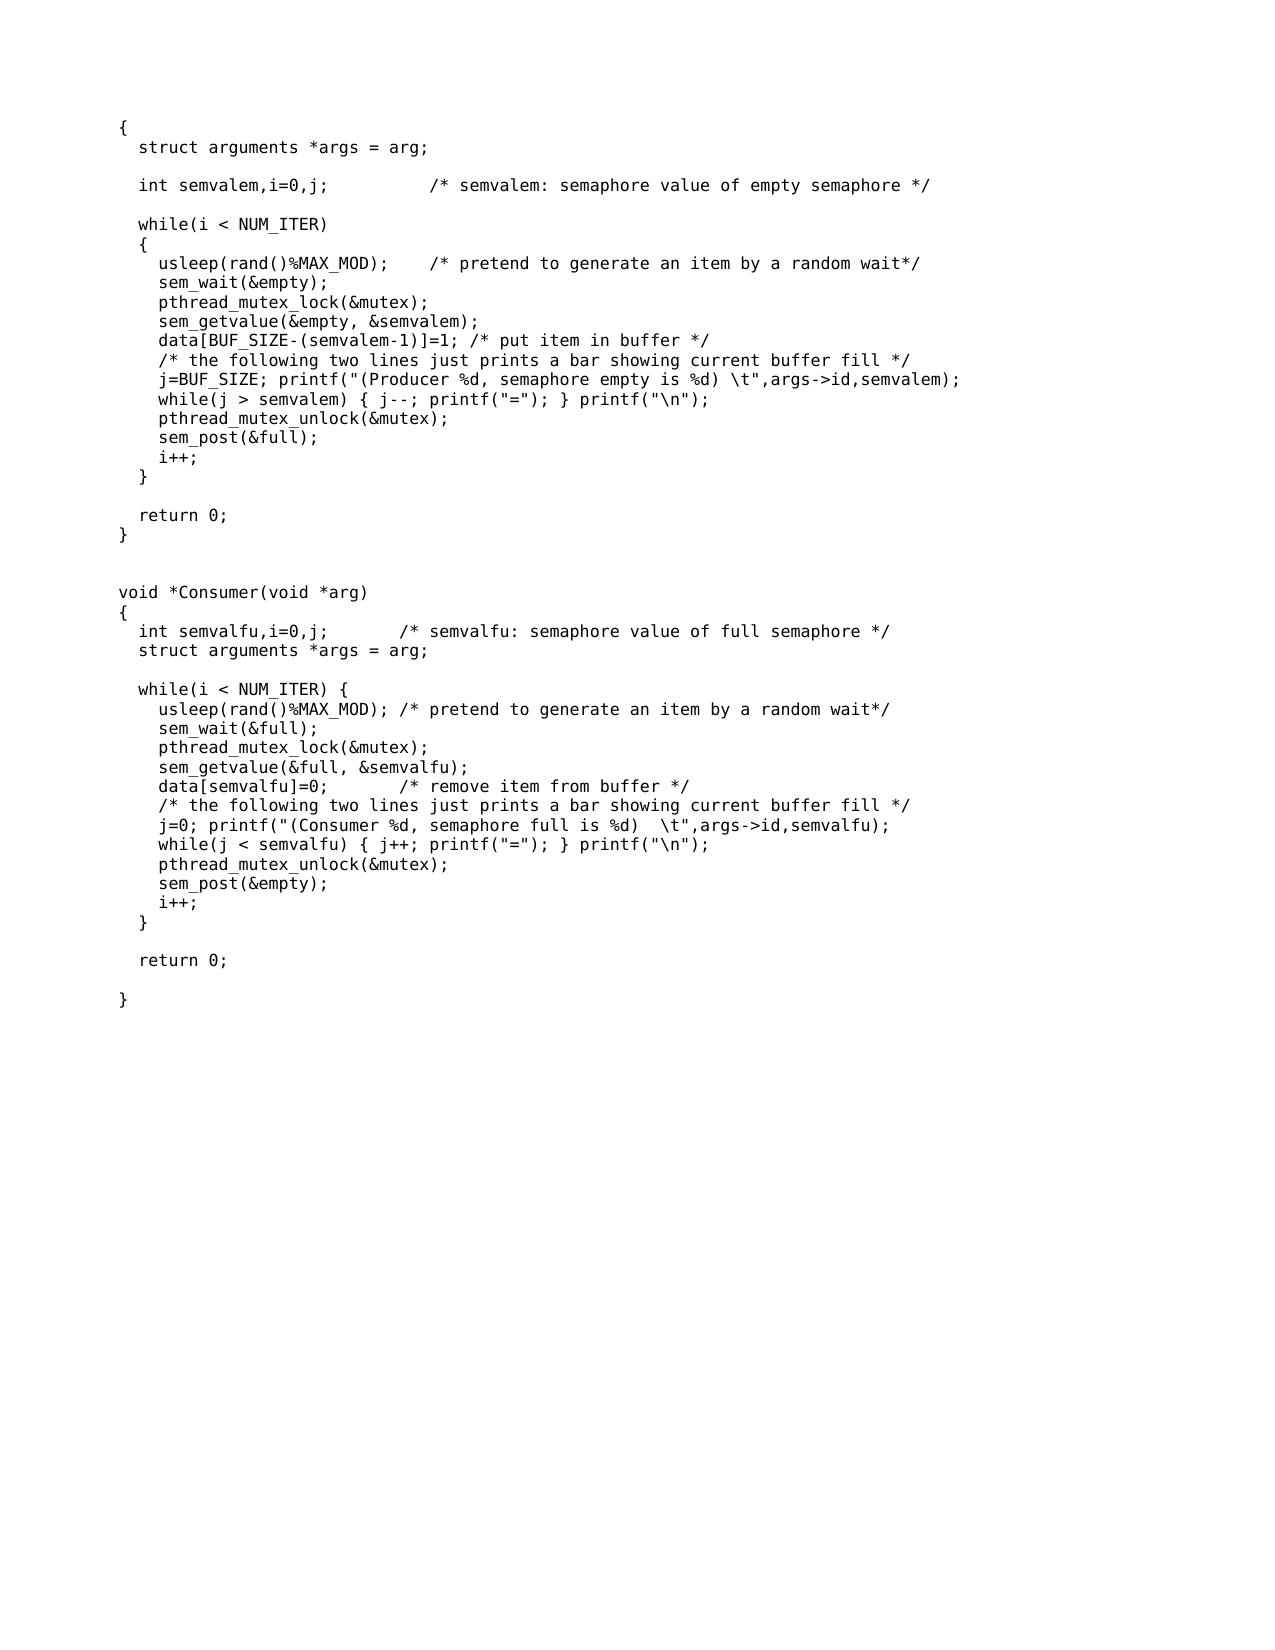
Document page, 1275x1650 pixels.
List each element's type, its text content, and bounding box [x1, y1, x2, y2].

text int semvalfu,i=0,j; /* semvalfu: semaphore value of full semaphore */ [118, 622, 1157, 641]
text } [118, 467, 1157, 486]
text int semvalem,i=0,j; /* semvalem: semaphore value of empty semaphore */ [118, 176, 1157, 196]
text /* the following two lines just prints a bar showing current buffer fill */ [118, 796, 1157, 816]
text sem_post(&empty); [118, 874, 1157, 893]
text while(i < NUM_ITER) [118, 215, 1157, 234]
text { [118, 602, 1157, 622]
text i++; [118, 893, 1157, 912]
text } [118, 912, 1157, 932]
text sem_getvalue(&empty, &semvalem); [118, 312, 1157, 331]
text pthread_mutex_lock(&mutex); [118, 292, 1157, 312]
subtitle } [118, 990, 1157, 1009]
text { [118, 234, 1157, 254]
text /* the following two lines just prints a bar showing current buffer fill */ [118, 351, 1157, 370]
text return 0; [118, 951, 1157, 971]
text pthread_mutex_unlock(&mutex); [118, 854, 1157, 874]
text usleep(rand()%MAX_MOD); /* pretend to generate an item by a random wait*/ [118, 699, 1157, 719]
text sem_getvalue(&full, &semvalfu); [118, 757, 1157, 777]
text void *Consumer(void *arg) [118, 583, 1157, 602]
text data[BUF_SIZE-(semvalem-1)]=1; /* put item in buffer */ [118, 331, 1157, 351]
text while(j < semvalfu) { j++; printf("="); } printf("\n"); [118, 835, 1157, 854]
text struct arguments *args = arg; [118, 137, 1157, 157]
text while(i < NUM_ITER) { [118, 680, 1157, 699]
text { [118, 118, 1157, 137]
text pthread_mutex_unlock(&mutex); [118, 409, 1157, 428]
text pthread_mutex_lock(&mutex); [118, 738, 1157, 757]
text } [118, 525, 1157, 544]
text sem_post(&full); [118, 428, 1157, 447]
text j=BUF_SIZE; printf("(Producer %d, semaphore empty is %d) \t",args->id,semvalem); [118, 370, 1157, 389]
text data[semvalfu]=0; /* remove item from buffer */ [118, 777, 1157, 796]
text usleep(rand()%MAX_MOD); /* pretend to generate an item by a random wait*/ [118, 254, 1157, 273]
text sem_wait(&full); [118, 719, 1157, 738]
text struct arguments *args = arg; [118, 641, 1157, 661]
text sem_wait(&empty); [118, 273, 1157, 292]
text return 0; [118, 506, 1157, 525]
text j=0; printf("(Consumer %d, semaphore full is %d) \t",args->id,semvalfu); [118, 816, 1157, 835]
text while(j > semvalem) { j--; printf("="); } printf("\n"); [118, 389, 1157, 409]
text i++; [118, 447, 1157, 467]
